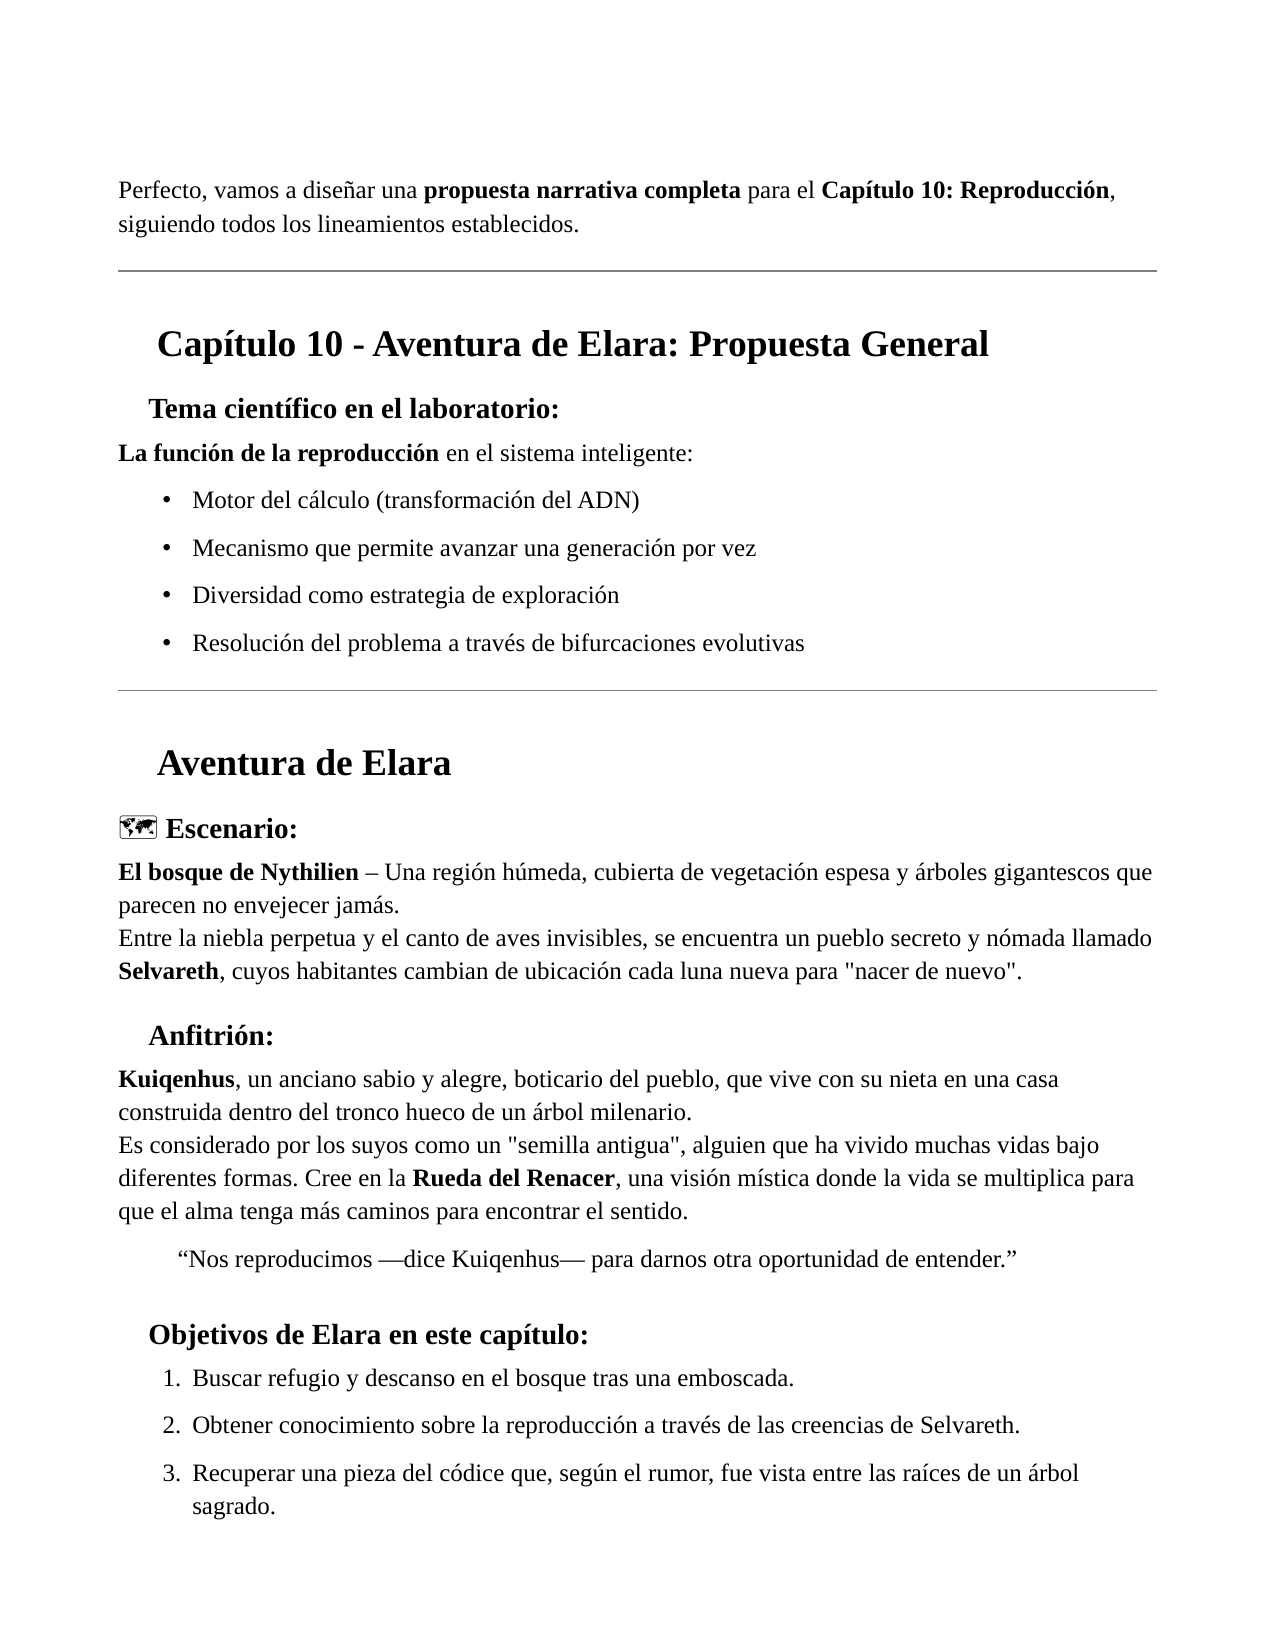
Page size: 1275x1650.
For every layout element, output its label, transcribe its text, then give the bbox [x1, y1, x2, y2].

text Kuiqenhus, un anciano sabio y alegre, boticario del pueblo, que vive con su nieta en una casa construida dentro del tronco hueco de un árbol milenario. Es considerado por los suyos como un "semilla antigua", alguien que ha vivido muchas vidas bajo diferentes formas. Cree en la Rueda del Renacer, una visión mística donde la vida se multiplica para que el alma tenga más caminos para encontrar el sentido. [118, 1064, 1157, 1225]
list Mecanismo que permite avanzar una generación por vez [162, 533, 1157, 562]
list Diversidad como estrategia de exploración [162, 580, 1157, 609]
subtitle 🧭 Capítulo 10 - Aventura de Elara: Propuesta General [118, 321, 1157, 364]
subtitle 🗺️ Escenario: [118, 811, 1157, 844]
text Perfecto, vamos a diseñar una propuesta narrativa completa para el Capítulo 10: Reproducción, siguiendo todos los lineamientos establecidos. [118, 176, 1157, 237]
text “Nos reproducimos —dice Kuiqenhus— para darnos otra oportunidad de entender.” [177, 1244, 1098, 1273]
subtitle 👤 Anfitrión: [118, 1018, 1157, 1052]
text El bosque de Nythilien – Una región húmeda, cubierta de vegetación espesa y árboles gigantescos que parecen no envejecer jamás. Entre la niebla perpetua y el canto de aves invisibles, se encuentra un pueblo secreto y nómada llamado Selvareth, cuyos habitantes cambian de ubicación cada luna nueva para "nacer de nuevo". [118, 857, 1157, 985]
list Motor del cálculo (transformación del ADN) [162, 485, 1157, 514]
list Resolución del problema a través de bifurcaciones evolutivas [162, 628, 1157, 657]
list Buscar refugio y descanso en el bosque tras una emboscada. [162, 1363, 1157, 1392]
list Recuperar una pieza del códice que, según el rumor, fue vista entre las raíces de un árbol sagrado. [162, 1458, 1157, 1520]
subtitle 🎯 Tema científico en el laboratorio: [118, 392, 1157, 425]
subtitle 🎯 Objetivos de Elara en este capítulo: [118, 1317, 1157, 1350]
list Obtener conocimiento sobre la reproducción a través de las creencias de Selvareth. [162, 1410, 1157, 1439]
subtitle 🌿 Aventura de Elara [118, 741, 1157, 784]
text La función de la reproducción en el sistema inteligente: [118, 438, 1157, 466]
